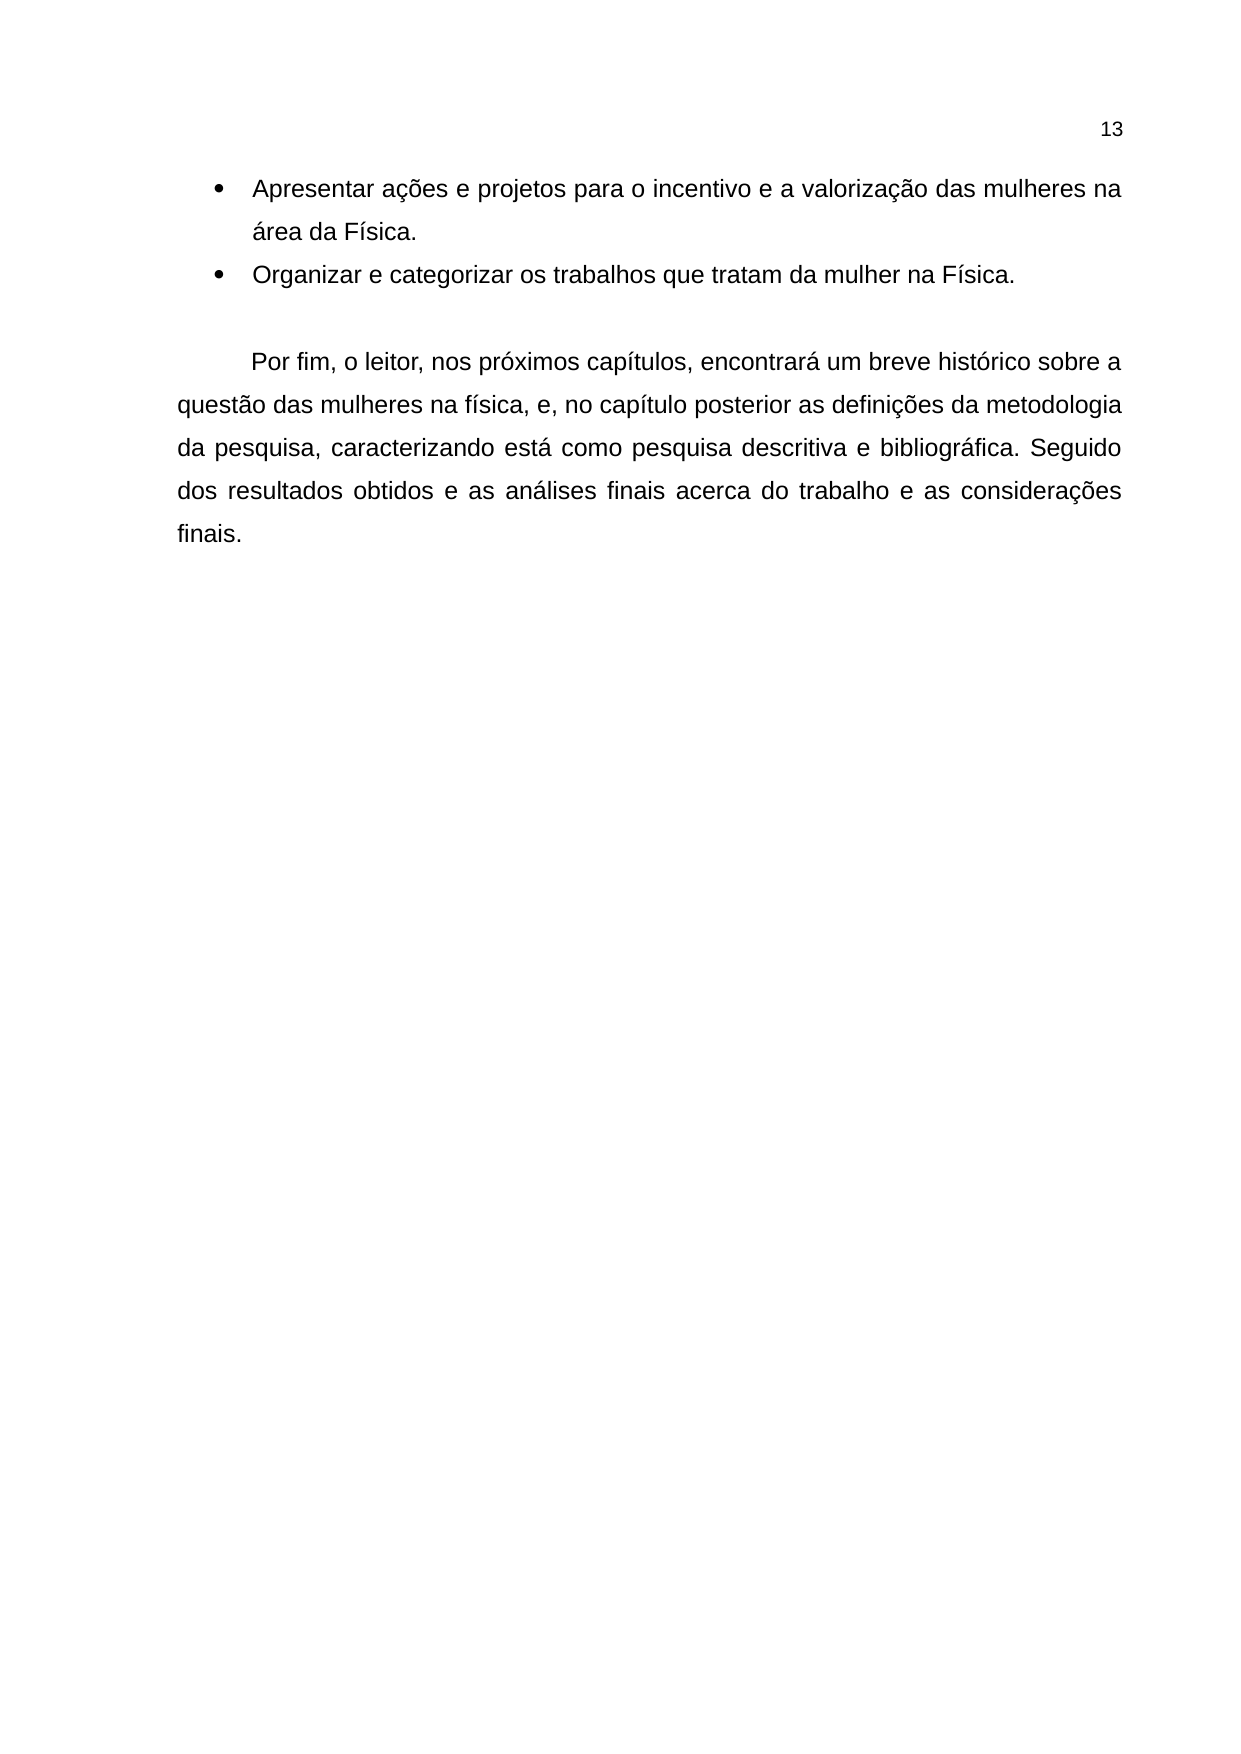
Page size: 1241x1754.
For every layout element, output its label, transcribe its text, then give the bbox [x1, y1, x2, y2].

list Apresentar ações e projetos para o incentivo e a valorização das mulheres na área da Física. [214, 174, 1123, 246]
list Organizar e categorizar os trabalhos que tratam da mulher na Física. [214, 260, 1123, 289]
text Por fim, o leitor, nos próximos capítulos, encontrará um breve histórico sobre a questão das mulheres na física, e, no capítulo posterior as definições da metodologia da pesquisa, caracterizando está como pesquisa descritiva e bibliográfica. Seguido dos resultados obtidos e as análises finais acerca do trabalho e as considerações finais. [177, 347, 1123, 548]
